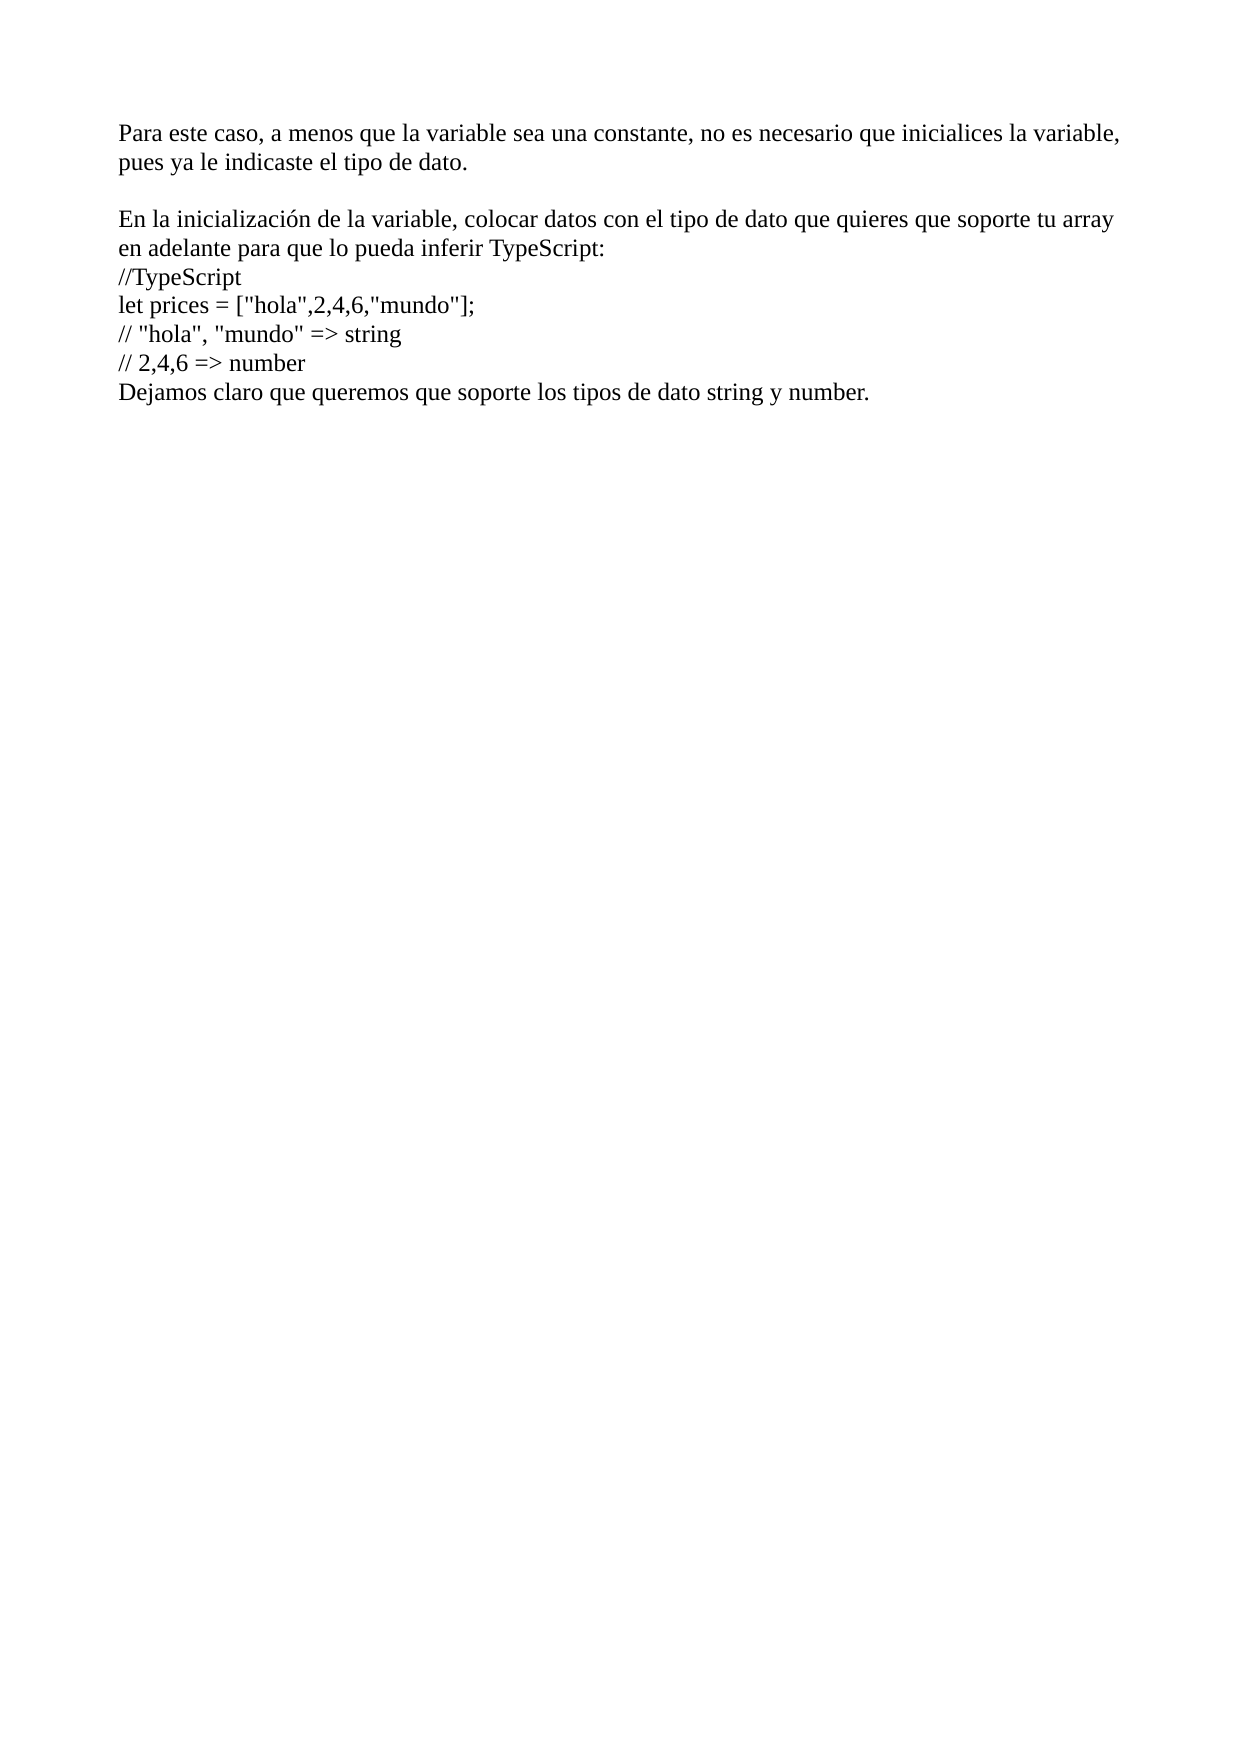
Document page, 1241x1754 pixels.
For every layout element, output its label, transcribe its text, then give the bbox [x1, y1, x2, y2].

text let prices = ["hola",2,4,6,"mundo"]; [118, 291, 1122, 319]
text Para este caso, a menos que la variable sea una constante, no es necesario que inicialices la variable, pues ya le indicaste el tipo de dato. [118, 118, 1122, 176]
text // 2,4,6 => number [118, 348, 1122, 377]
text En la inicialización de la variable, colocar datos con el tipo de dato que quieres que soporte tu array en adelante para que lo pueda inferir TypeScript: [118, 204, 1122, 262]
text // "hola", "mundo" => string [118, 319, 1122, 348]
text Dejamos claro que queremos que soporte los tipos de dato string y number. [118, 377, 1122, 406]
text //TypeScript [118, 262, 1122, 291]
